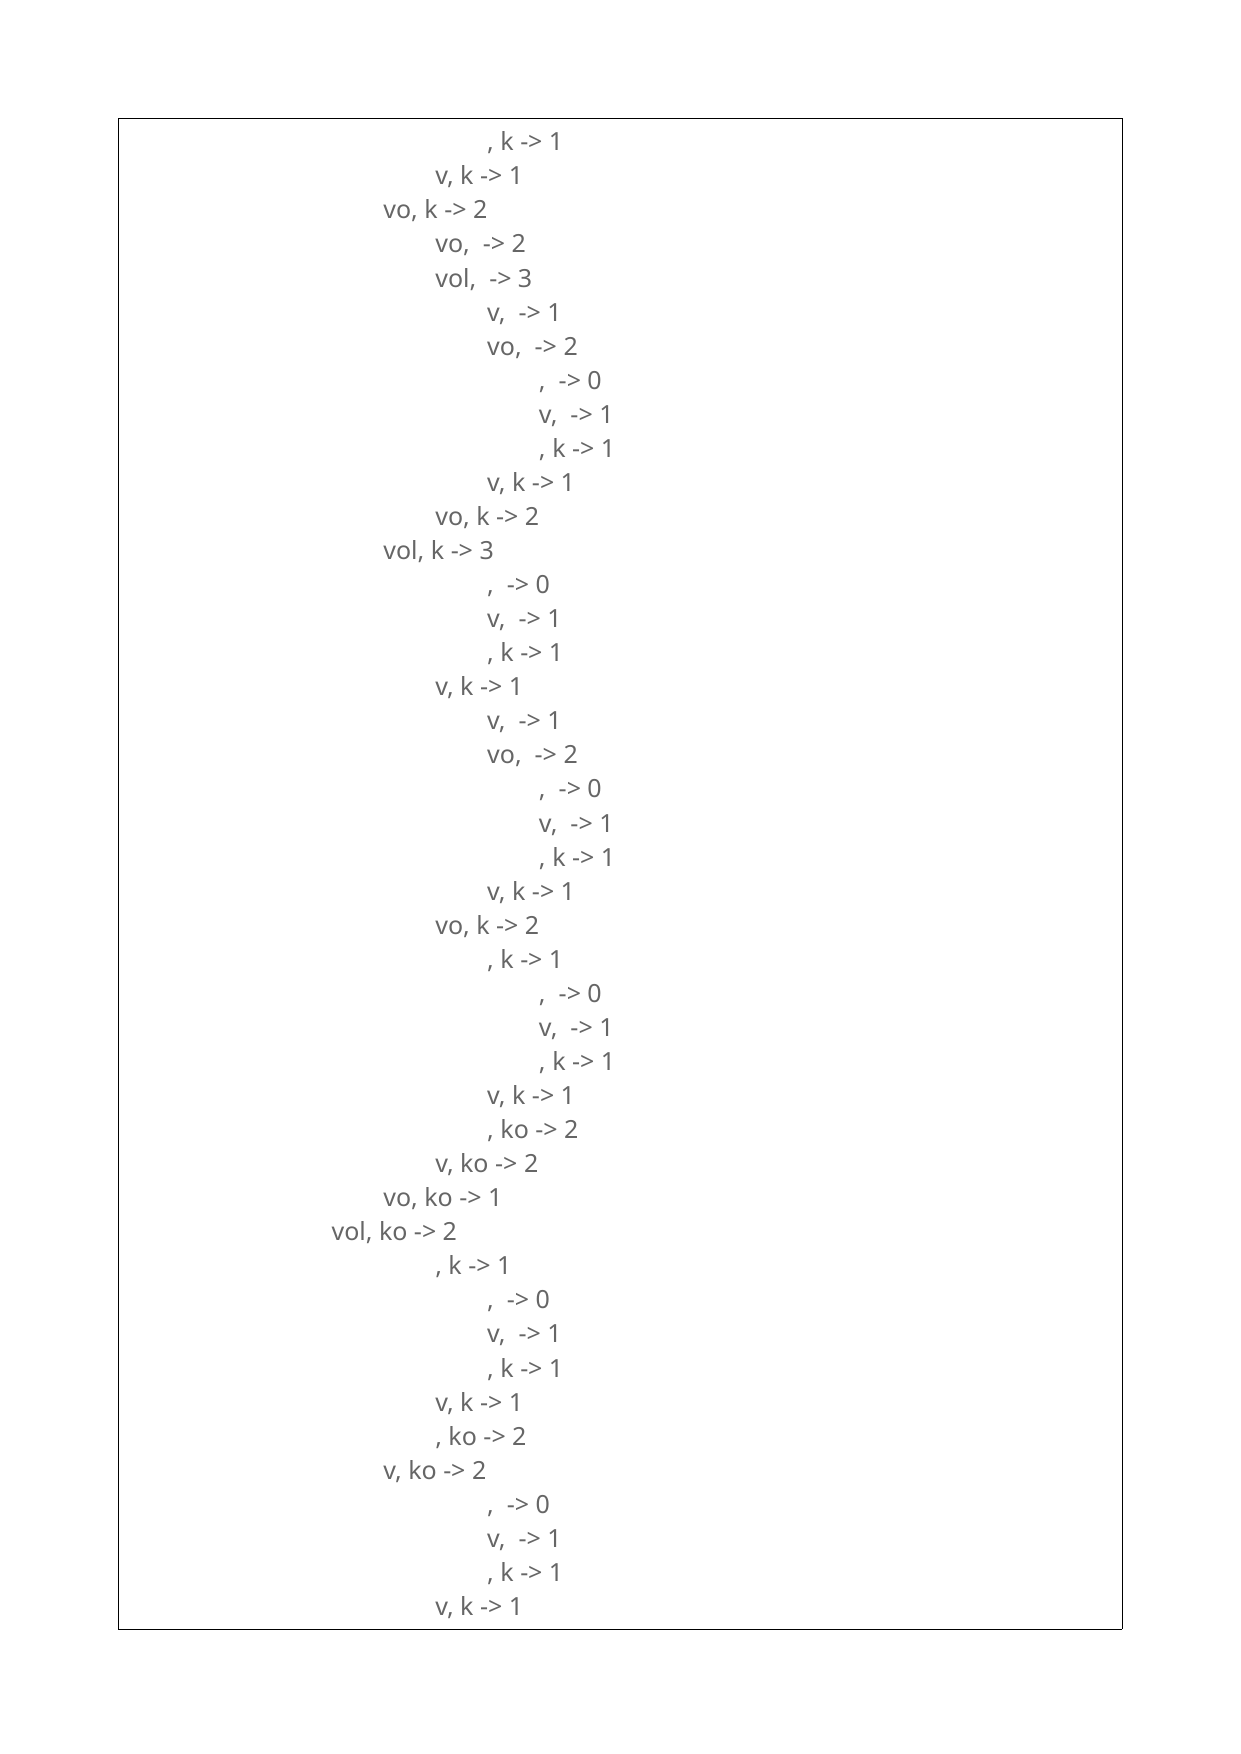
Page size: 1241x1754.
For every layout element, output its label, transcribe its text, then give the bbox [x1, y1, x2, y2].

table_header , k -> 1 v, k -> 1 vo, k -> 2 vo, -> 2 vol, -> 3 v, -> 1 vo, -> 2 , -> 0 v, -> 1 , k -> 1 v, k -> 1 vo, k -> 2 vol, k -> 3 , -> 0 v, -> 1 , k -> 1 v, k -> 1 v, -> 1 vo, -> 2 , -> 0 v, -> 1 , k -> 1 v, k -> 1 vo, k -> 2 , k -> 1 , -> 0 v, -> 1 , k -> 1 v, k -> 1 , ko -> 2 v, ko -> 2 vo, ko -> 1 vol, ko -> 2 , k -> 1 , -> 0 v, -> 1 , k -> 1 v, k -> 1 , ko -> 2 v, ko -> 2 , -> 0 v, -> 1 , k -> 1 v, k -> 1 [119, 119, 1122, 1628]
